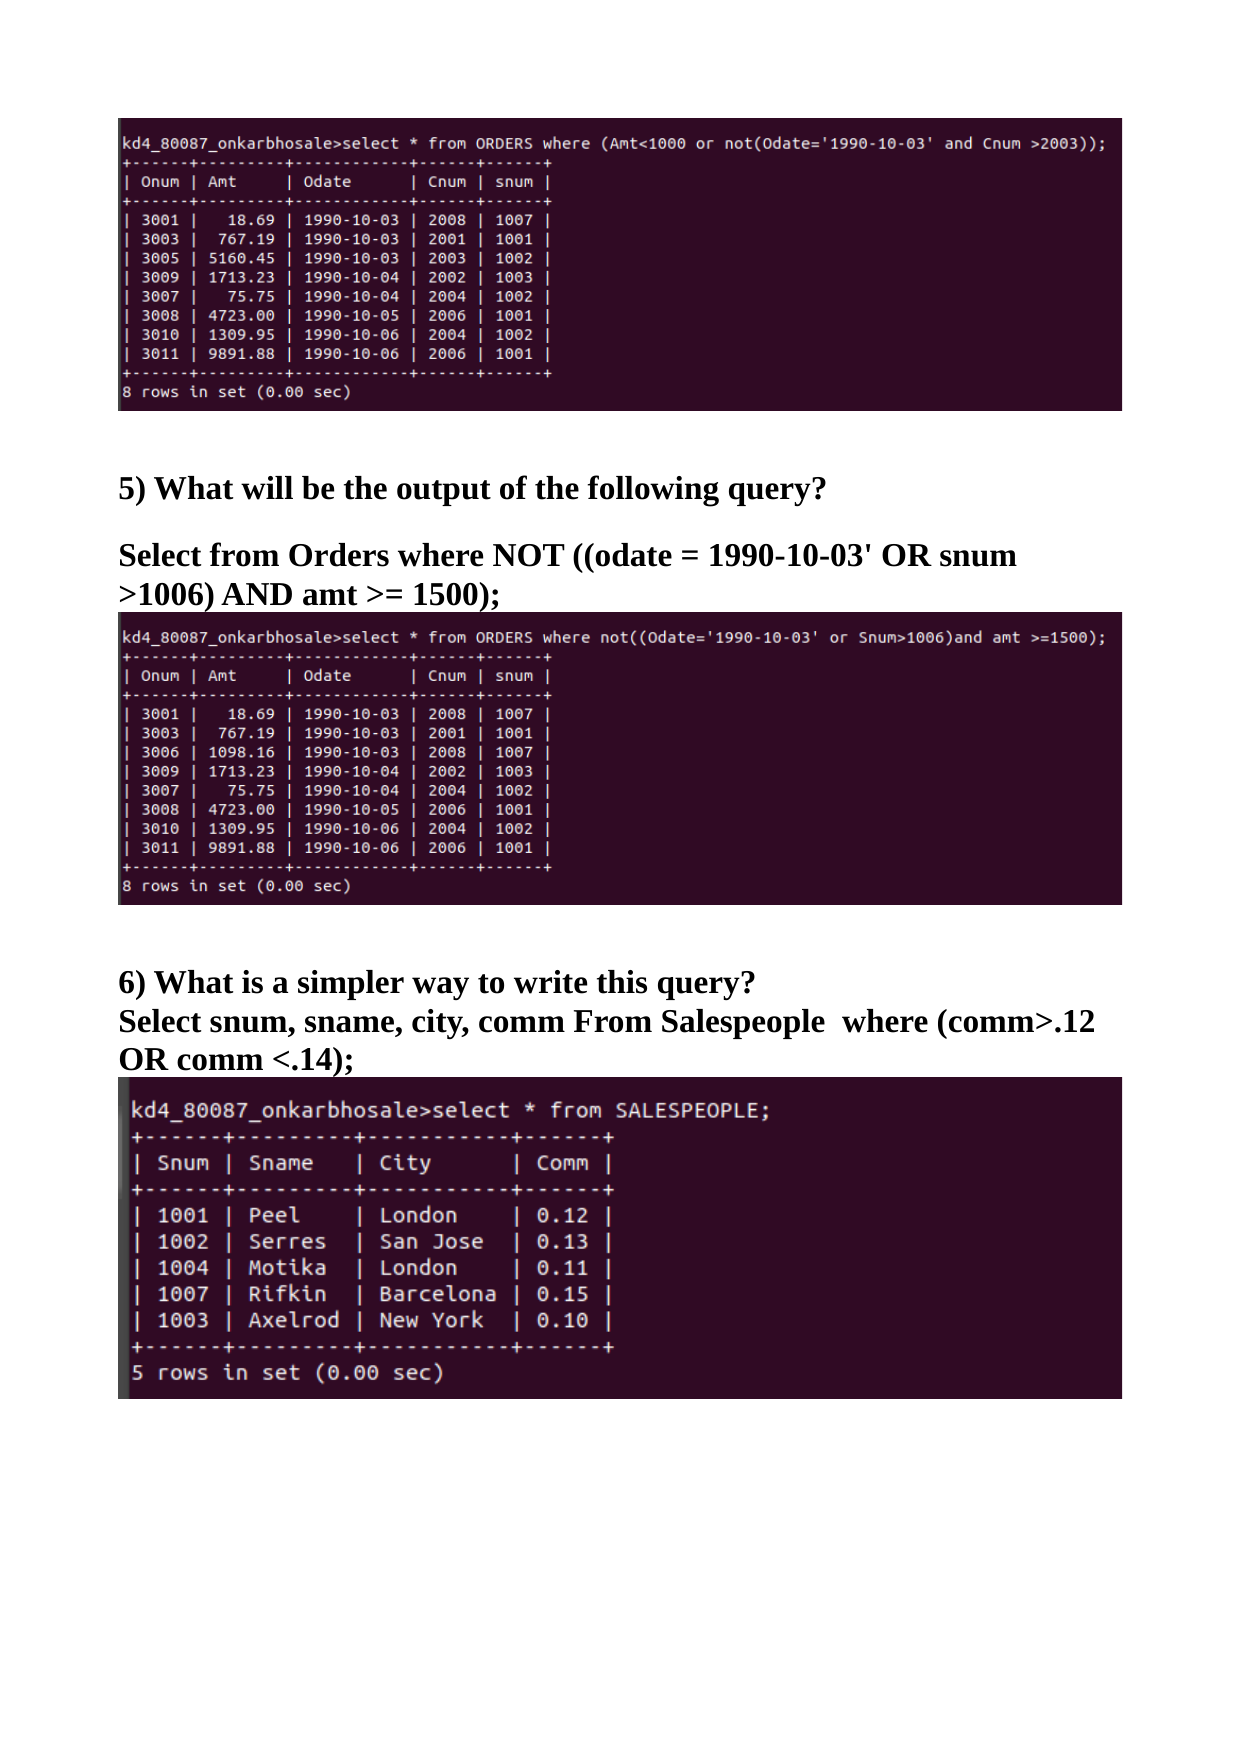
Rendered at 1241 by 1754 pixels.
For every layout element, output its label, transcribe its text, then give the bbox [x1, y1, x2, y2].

picture [118, 1077, 1123, 1399]
text Select snum, sname, city, comm From Salespeople where (comm>.12 OR comm <.14); [118, 1001, 1122, 1077]
text 5) What will be the output of the following query? [118, 468, 1122, 507]
picture [118, 118, 1123, 411]
picture [118, 612, 1123, 905]
text Select from Orders where NOT ((odate = 1990-10-03' OR snum >1006) AND amt >= 1500); [118, 536, 1122, 612]
text 6) What is a simpler way to write this query? [118, 962, 1122, 1001]
